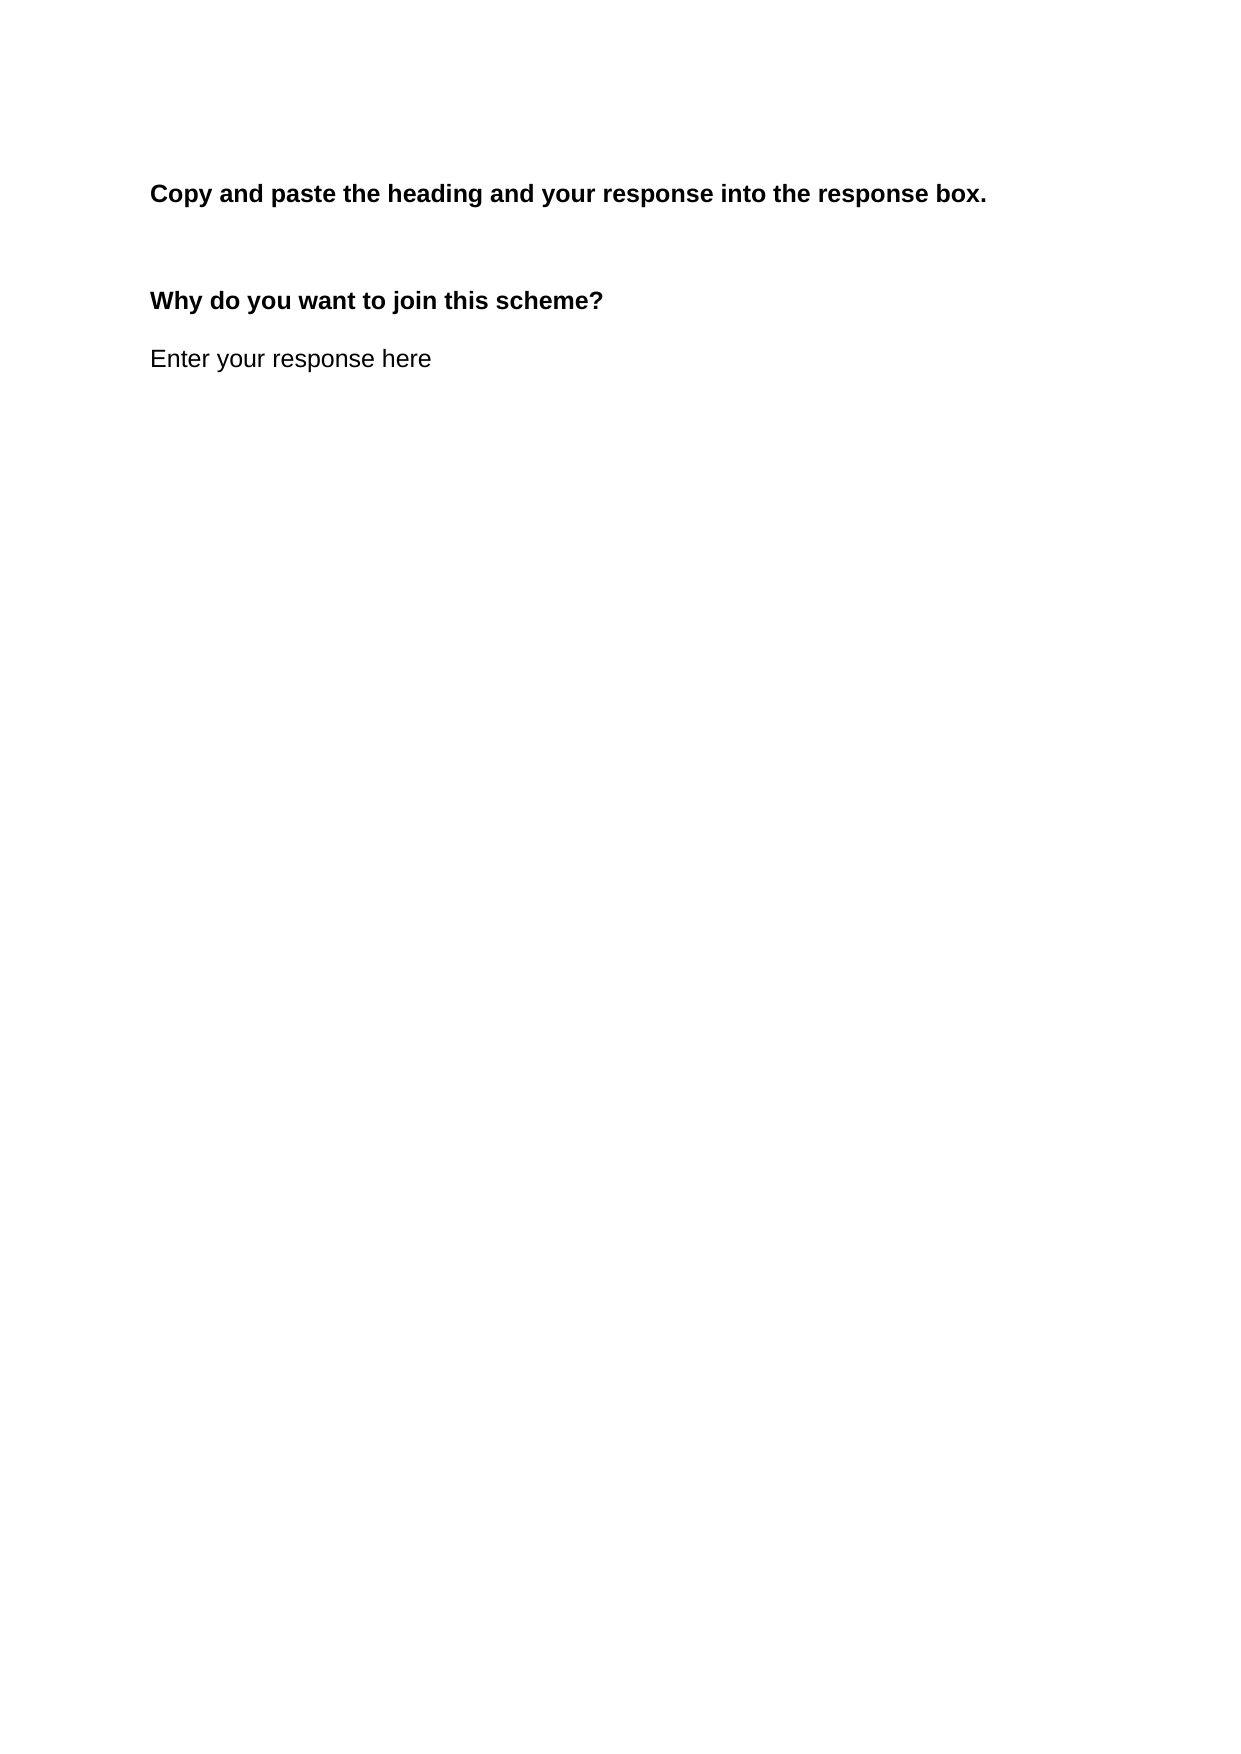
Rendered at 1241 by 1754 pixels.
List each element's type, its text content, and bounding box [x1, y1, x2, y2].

text Copy and paste the heading and your response into the response box. [150, 179, 1090, 207]
text Enter your response here [150, 344, 1090, 372]
text Why do you want to join this scheme? [150, 286, 1090, 315]
